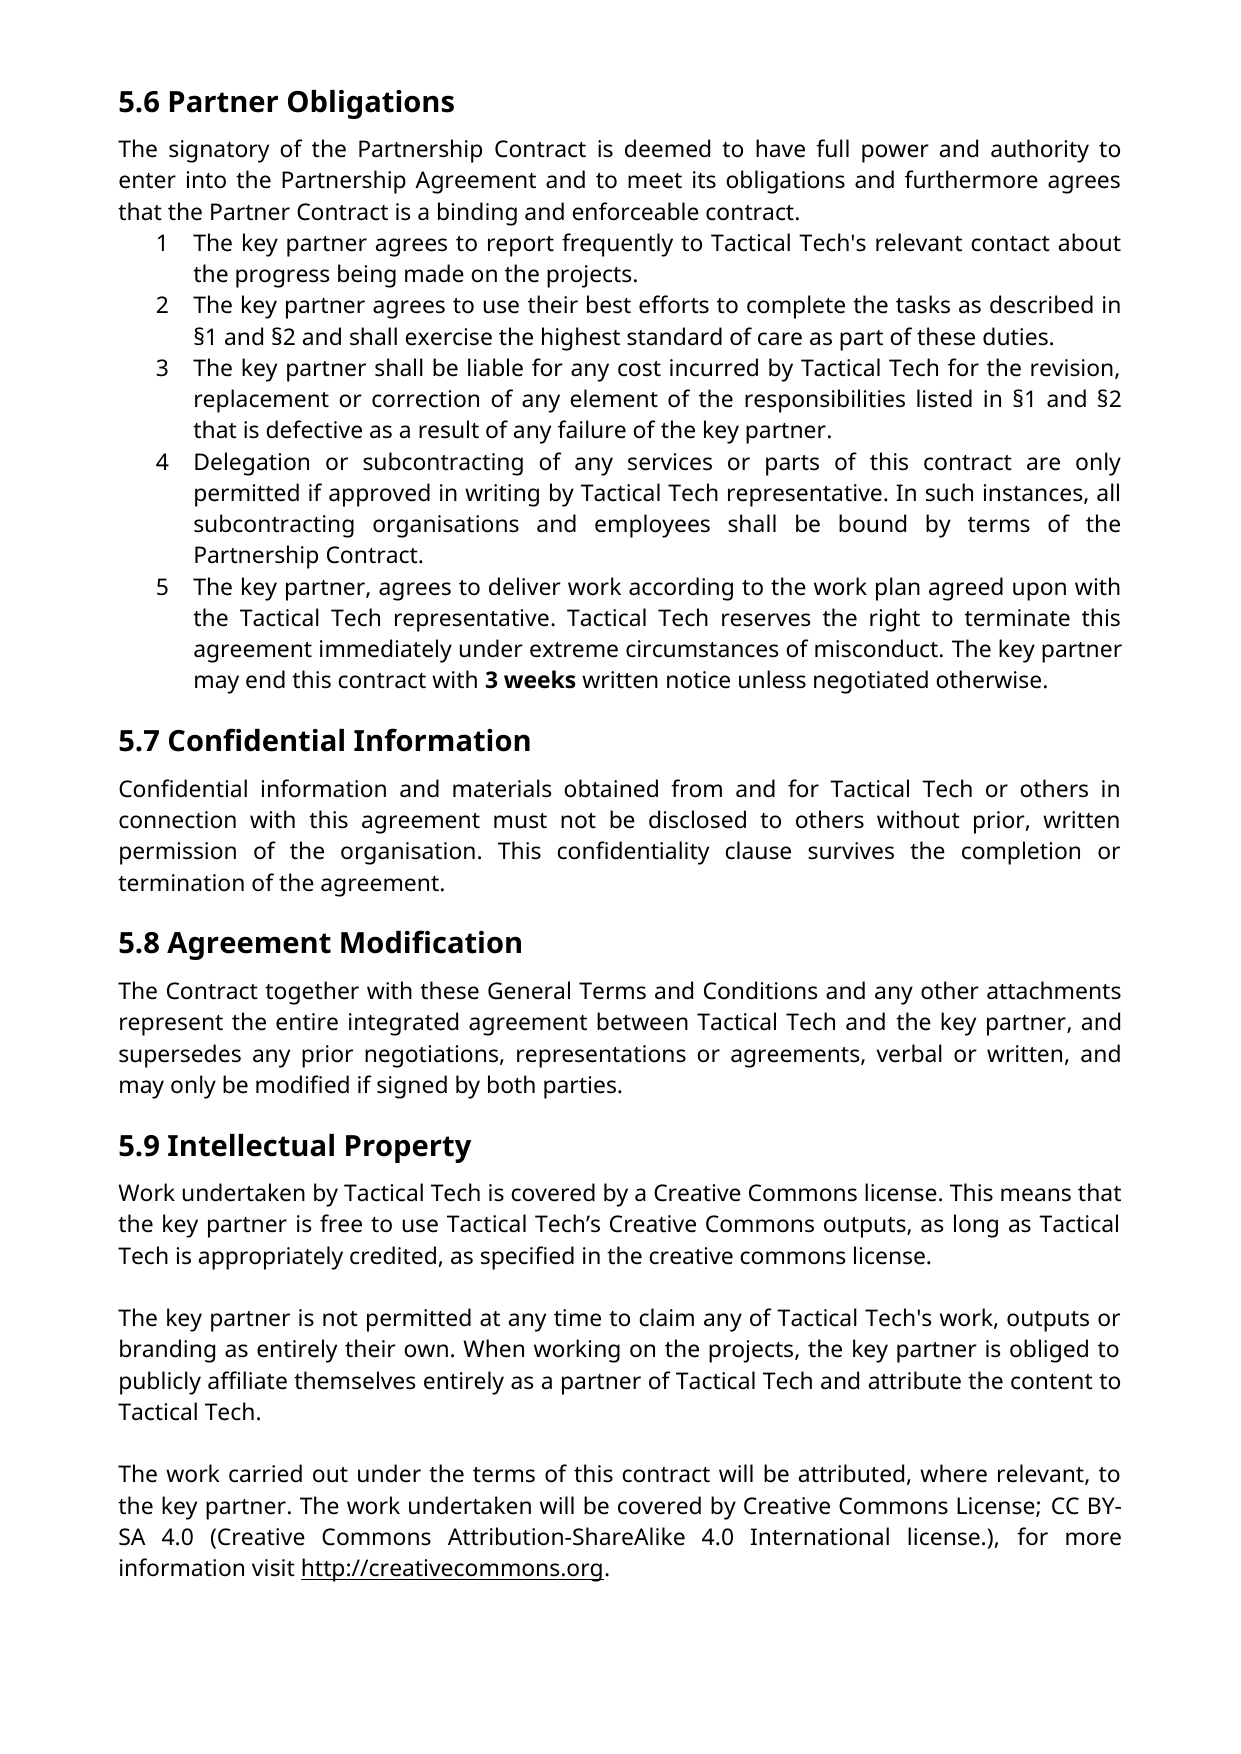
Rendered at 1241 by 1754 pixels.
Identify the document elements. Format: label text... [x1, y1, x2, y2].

subtitle 5.6 Partner Obligations [118, 81, 1122, 121]
subtitle The Contract together with these General Terms and Conditions and any other attachments represent the entire integrated agreement between Tactical Tech and the key partner, and supersedes any prior negotiations, representations or agreements, verbal or written, and may only be modified if signed by both parties. [118, 975, 1122, 1100]
subtitle Confidential information and materials obtained from and for Tactical Tech or others in connection with this agreement must not be disclosed to others without prior, written permission of the organisation. This confidentiality clause survives the completion or termination of the agreement. [118, 773, 1122, 898]
subtitle The key partner, agrees to deliver work according to the work plan agreed upon with the Tactical Tech representative. Tactical Tech reserves the right to terminate this agreement immediately under extreme circumstances of misconduct. The key partner may end this contract with 3 weeks written notice unless negotiated otherwise. [156, 571, 1122, 696]
subtitle The key partner agrees to report frequently to Tactical Tech's relevant contact about the progress being made on the projects. [156, 227, 1122, 289]
subtitle The key partner agrees to use their best efforts to complete the tasks as described in §1 and §2 and shall exercise the highest standard of care as part of these duties. [156, 289, 1122, 352]
subtitle The signatory of the Partnership Contract is deemed to have full power and authority to enter into the Partnership Agreement and to meet its obligations and furthermore agrees that the Partner Contract is a binding and enforceable contract. [118, 133, 1122, 227]
subtitle 5.9 Intellectual Property [118, 1125, 1122, 1165]
subtitle 5.7 Confidential Information [118, 721, 1122, 760]
subtitle The work carried out under the terms of this contract will be attributed, where relevant, to the key partner. The work undertaken will be covered by Creative Commons License; CC BY-SA 4.0 (Creative Commons Attribution-ShareAlike 4.0 International license.), for more information visit http://creativecommons.org. [118, 1458, 1122, 1583]
subtitle Work undertaken by Tactical Tech is covered by a Creative Commons license. This means that the key partner is free to use Tactical Tech’s Creative Commons outputs, as long as Tactical Tech is appropriately credited, as specified in the creative commons license. [118, 1177, 1122, 1271]
subtitle The key partner shall be liable for any cost incurred by Tactical Tech for the revision, replacement or correction of any element of the responsibilities listed in §1 and §2 that is defective as a result of any failure of the key partner. [156, 352, 1122, 446]
subtitle 5.8 Agreement Modification [118, 923, 1122, 962]
subtitle The key partner is not permitted at any time to claim any of Tactical Tech's work, outputs or branding as entirely their own. When working on the projects, the key partner is obliged to publicly affiliate themselves entirely as a partner of Tactical Tech and attribute the content to Tactical Tech. [118, 1302, 1122, 1427]
subtitle Delegation or subcontracting of any services or parts of this contract are only permitted if approved in writing by Tactical Tech representative. In such instances, all subcontracting organisations and employees shall be bound by terms of the Partnership Contract. [156, 446, 1122, 571]
